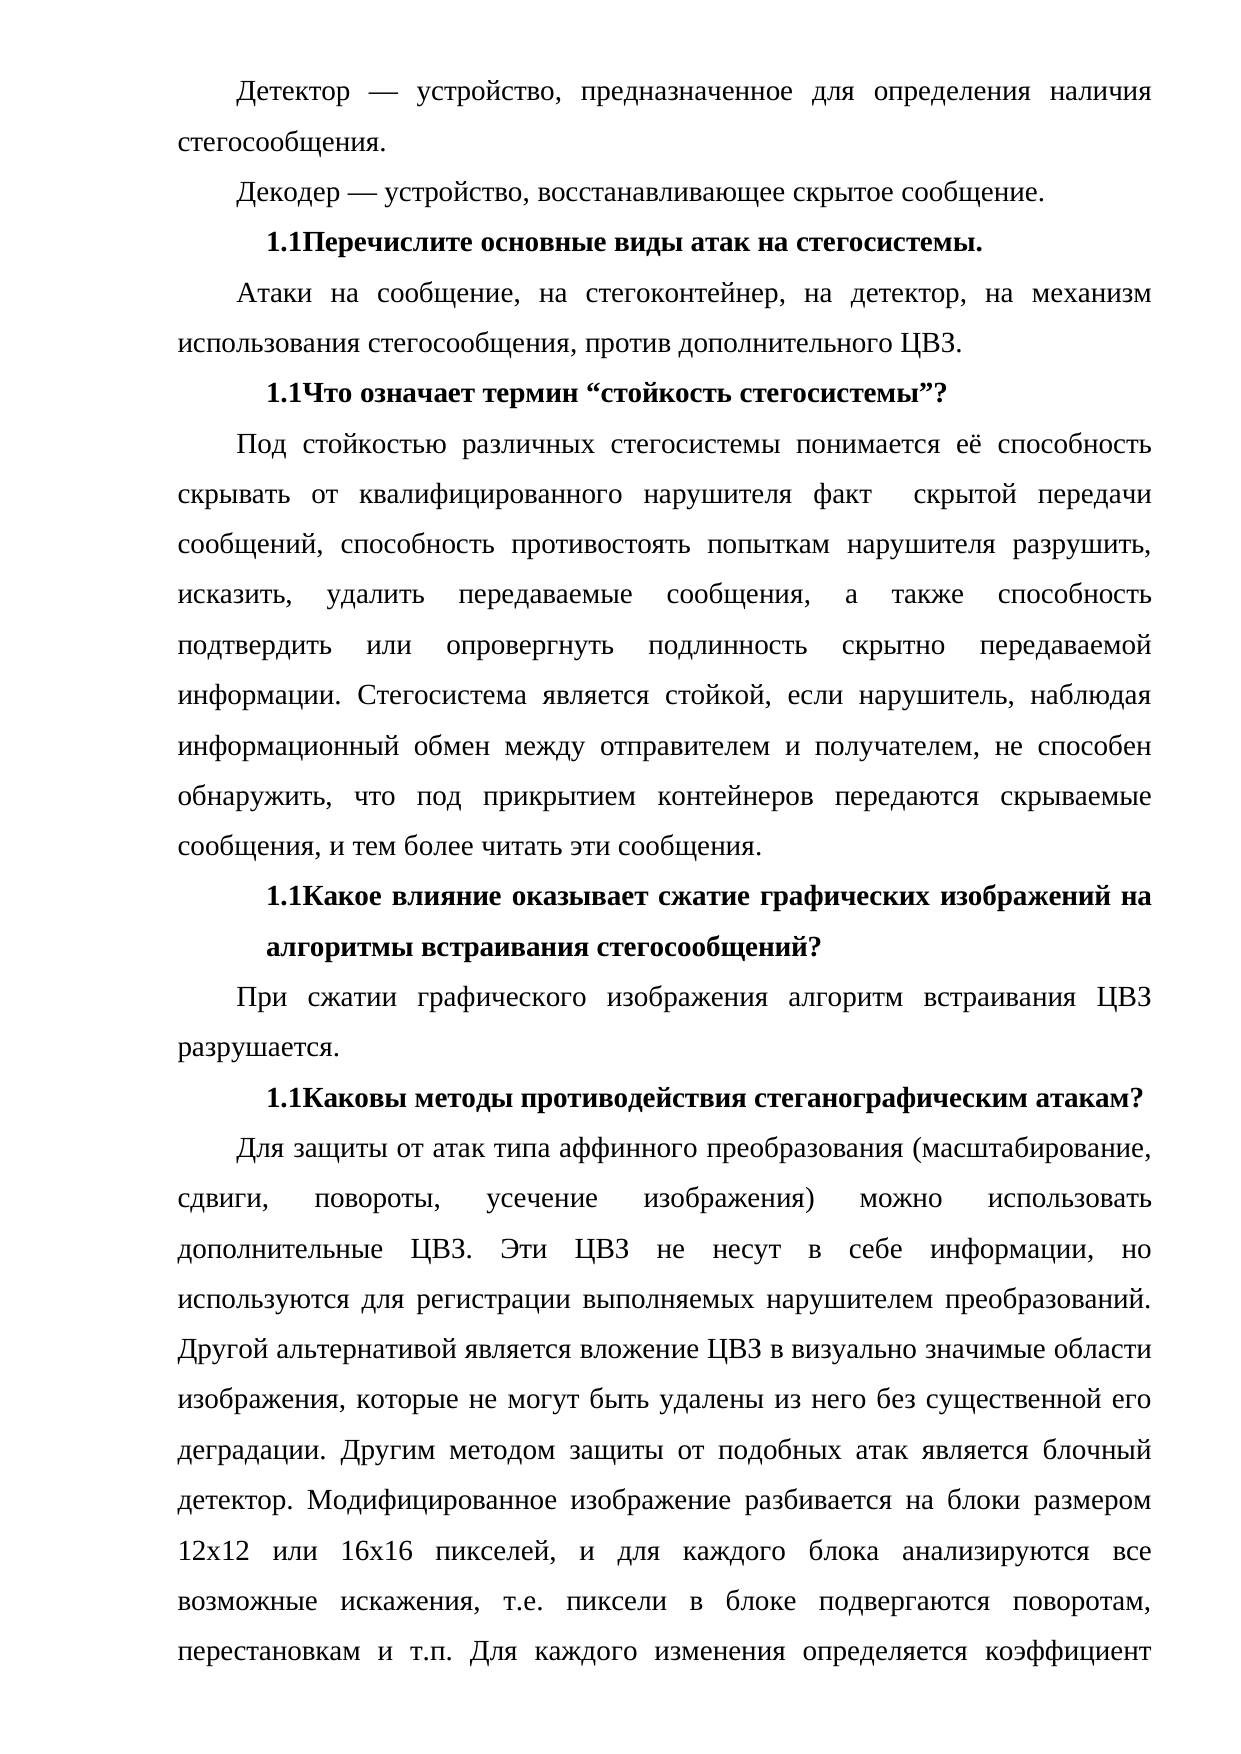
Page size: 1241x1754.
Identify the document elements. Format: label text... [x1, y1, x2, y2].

subtitle Перечислите основные виды атак на стегосистемы. [266, 225, 1152, 258]
subtitle Каковы методы противодействия стеганографическим атакам? [266, 1080, 1152, 1113]
text Под стойкостью различных стегосистемы понимается её способность скрывать от квалифицированного нарушителя факт скрытой передачи сообщений, способность противостоять попыткам нарушителя разрушить, исказить, удалить передаваемые сообщения, а также способность подтвердить или опровергнуть подлинность скрытно передаваемой информации. Стегосистема является стойкой, если нарушитель, наблюдая информационный обмен между отправителем и получателем, не способен обнаружить, что под прикрытием контейнеров передаются скрываемые сообщения, и тем более читать эти сообщения. [177, 426, 1152, 862]
subtitle Какое влияние оказывает сжатие графических изображений на алгоритмы встраивания стегосообщений? [266, 879, 1152, 963]
text Атаки на сообщение, на стегоконтейнер, на детектор, на механизм использования стегосообщения, против дополнительного ЦВЗ. [177, 275, 1152, 359]
text Для защиты от атак типа аффинного преобразования (масштабирование, сдвиги, повороты, усечение изображения) можно использовать дополнительные ЦВЗ. Эти ЦВЗ не несут в себе информации, но используются для регистрации выполняемых нарушителем преобразований. Другой альтернативой является вложение ЦВЗ в визуально значимые области изображения, которые не могут быть удалены из него без существенной его деградации. Другим методом защиты от подобных атак является блочный детектор. Модифицированное изображение разбивается на блоки размером 12x12 или 16x16 пикселей, и для каждого блока анализируются все возможные искажения, т.е. пиксели в блоке подвергаются поворотам, перестановкам и т.п. Для каждого изменения определяется коэффициент [177, 1130, 1152, 1667]
text Детектор — устройство, предназначенное для определения наличия стегосообщения. [177, 74, 1152, 158]
subtitle Что означает термин “стойкость стегосистемы”? [266, 376, 1152, 409]
text При сжатии графического изображения алгоритм встраивания ЦВЗ разрушается. [177, 979, 1152, 1063]
text Декодер — устройство, восстанавливающее скрытое сообщение. [177, 174, 1152, 208]
